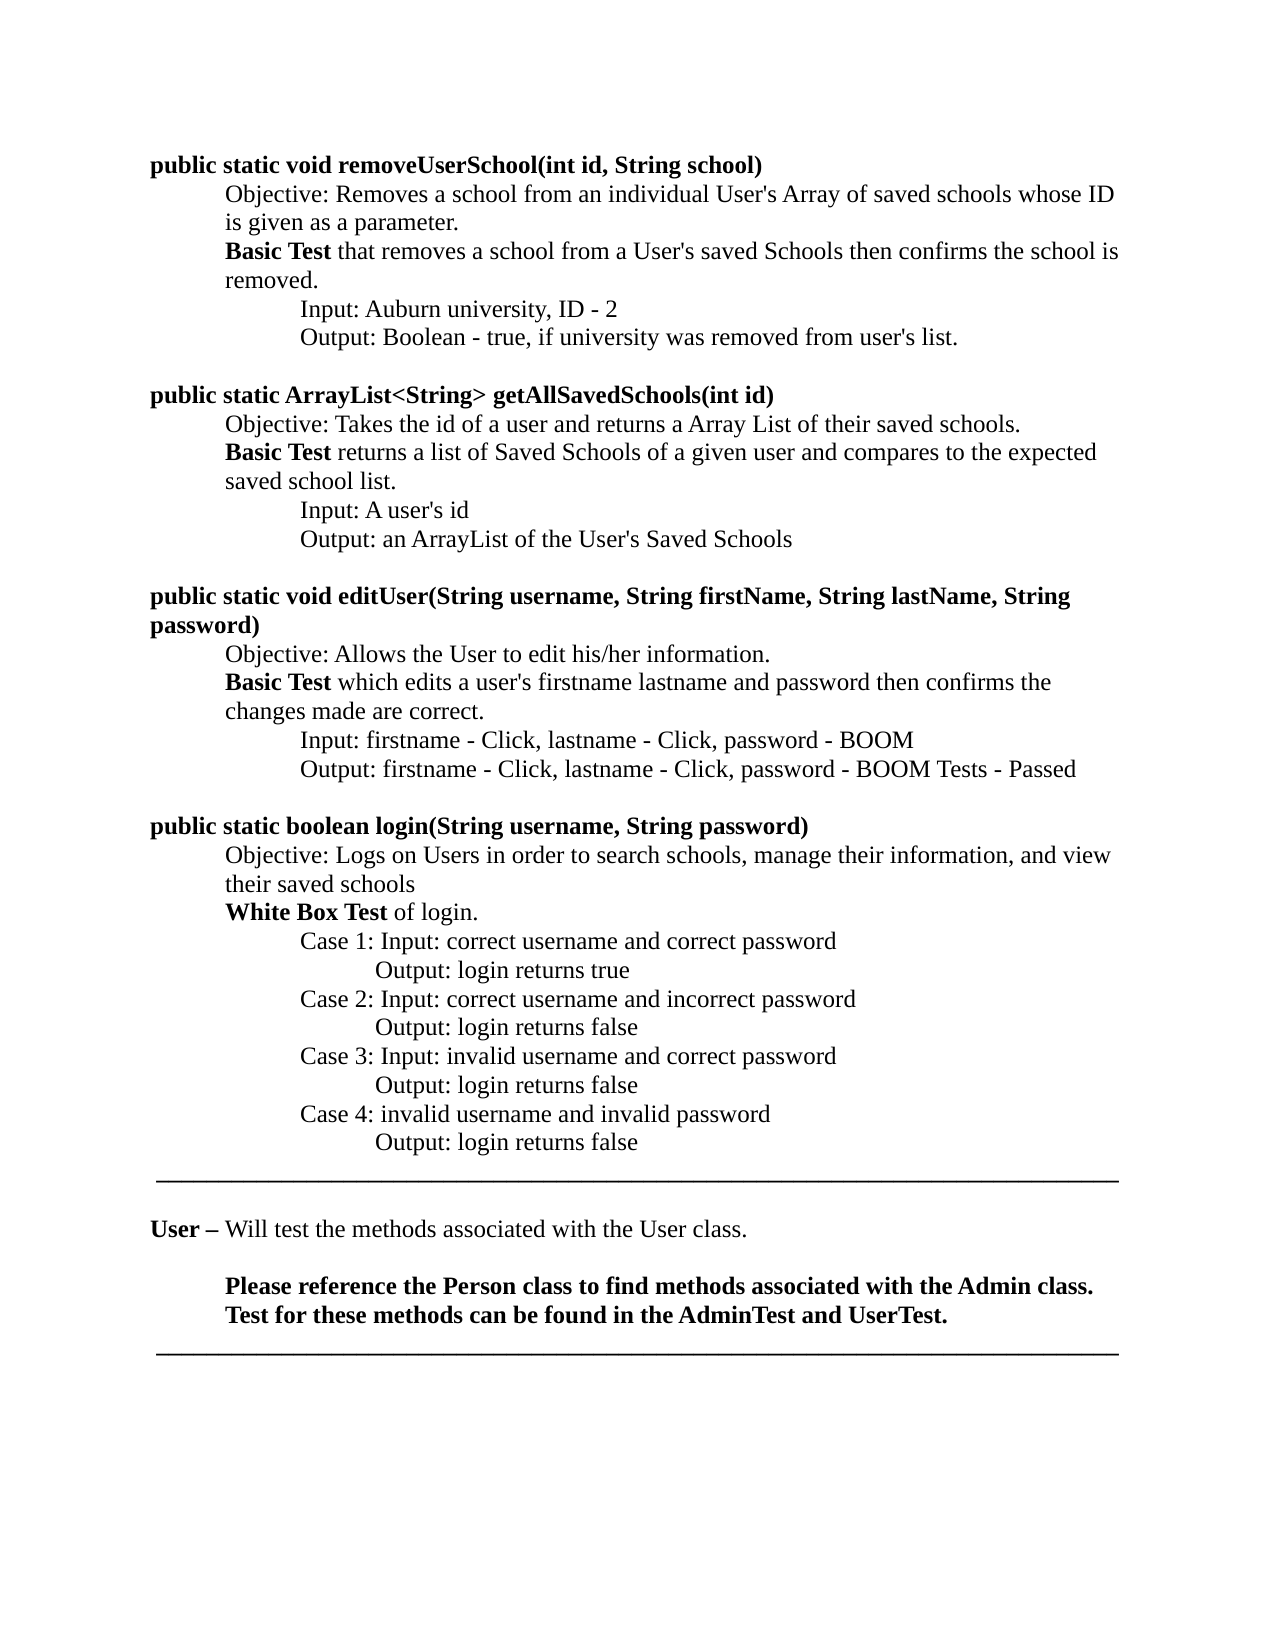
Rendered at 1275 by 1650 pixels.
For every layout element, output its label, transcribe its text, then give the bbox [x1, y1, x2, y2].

text Output: login returns false [225, 1127, 1125, 1156]
text Output: login returns false [225, 1012, 1125, 1041]
text White Box Test of login. [225, 897, 1125, 926]
text public static ArrayList<String> getAllSavedSchools(int id) [150, 380, 1125, 409]
text Objective: Logs on Users in order to search schools, manage their information, and view their saved schools [225, 840, 1125, 897]
text Case 4: invalid username and invalid password [225, 1099, 1125, 1127]
text public static void editUser(String username, String firstName, String lastName, String password) [150, 581, 1125, 639]
text Case 3: Input: invalid username and correct password [225, 1041, 1125, 1070]
text _____________________________________________________________________________ [150, 1329, 1125, 1357]
text Case 1: Input: correct username and correct password [225, 926, 1125, 955]
text Please reference the Person class to find methods associated with the Admin class. [150, 1271, 1125, 1300]
text Objective: Allows the User to edit his/her information. [225, 639, 1125, 667]
text Objective: Removes a school from an individual User's Array of saved schools whose ID is given as a parameter. [225, 179, 1125, 236]
text Objective: Takes the id of a user and returns a Array List of their saved schools. [225, 409, 1125, 437]
text Output: firstname - Click, lastname - Click, password - BOOM Tests - Passed [225, 754, 1125, 782]
text Output: login returns true [225, 955, 1125, 984]
text Input: A user's id [225, 495, 1125, 524]
text public static boolean login(String username, String password) [150, 811, 1125, 840]
text Basic Test which edits a user's firstname lastname and password then confirms the changes made are correct. [225, 667, 1125, 725]
text Input: Auburn university, ID - 2 [225, 294, 1125, 322]
text Input: firstname - Click, lastname - Click, password - BOOM [225, 725, 1125, 754]
text _____________________________________________________________________________ [150, 1156, 1125, 1185]
text Output: Boolean - true, if university was removed from user's list. [225, 322, 1125, 351]
text Output: login returns false [225, 1070, 1125, 1099]
text Basic Test returns a list of Saved Schools of a given user and compares to the expected saved school list. [225, 437, 1125, 495]
text Basic Test that removes a school from a User's saved Schools then confirms the school is removed. [225, 236, 1125, 294]
text Test for these methods can be found in the AdminTest and UserTest. [150, 1300, 1125, 1329]
text public static void removeUserSchool(int id, String school) [150, 150, 1125, 179]
text Case 2: Input: correct username and incorrect password [225, 984, 1125, 1012]
text Output: an ArrayList of the User's Saved Schools [225, 524, 1125, 552]
text User – Will test the methods associated with the User class. [150, 1214, 1125, 1242]
